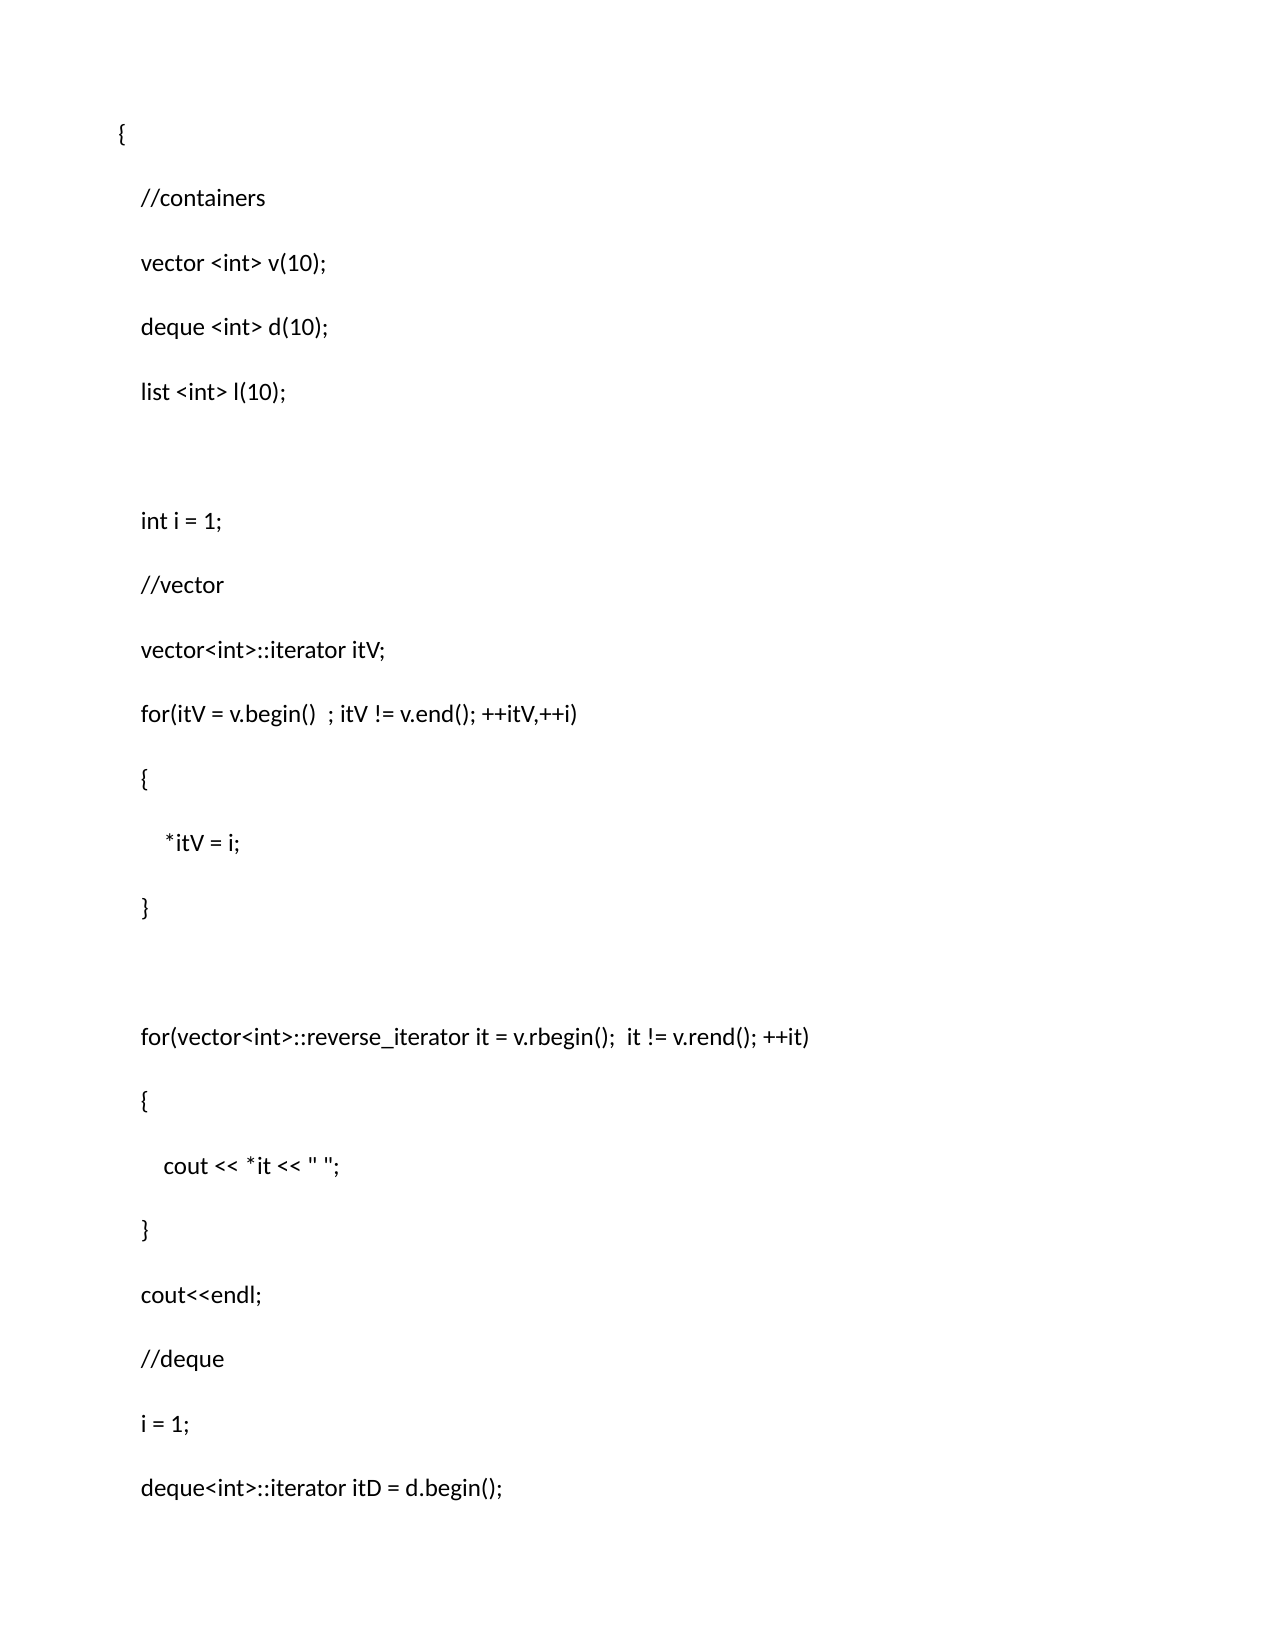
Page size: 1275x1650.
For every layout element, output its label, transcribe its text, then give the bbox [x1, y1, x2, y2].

text } [118, 892, 1157, 922]
text //deque [118, 1343, 1157, 1374]
text vector<int>::iterator itV; [118, 634, 1157, 664]
text //vector [118, 569, 1157, 600]
text vector <int> v(10); [118, 247, 1157, 278]
text cout<<endl; [118, 1279, 1157, 1309]
text deque<int>::iterator itD = d.begin(); [118, 1472, 1157, 1503]
text //containers [118, 183, 1157, 213]
text { [118, 1085, 1157, 1116]
text int i = 1; [118, 505, 1157, 536]
text i = 1; [118, 1408, 1157, 1438]
text deque <int> d(10); [118, 312, 1157, 342]
text list <int> l(10); [118, 376, 1157, 407]
text { [118, 763, 1157, 793]
text for(itV = v.begin() ; itV != v.end(); ++itV,++i) [118, 698, 1157, 729]
text for(vector<int>::reverse_iterator it = v.rbegin(); it != v.rend(); ++it) [118, 1021, 1157, 1051]
text *itV = i; [118, 827, 1157, 858]
text } [118, 1214, 1157, 1245]
text { [118, 118, 1157, 149]
text cout << *it << " "; [118, 1150, 1157, 1180]
